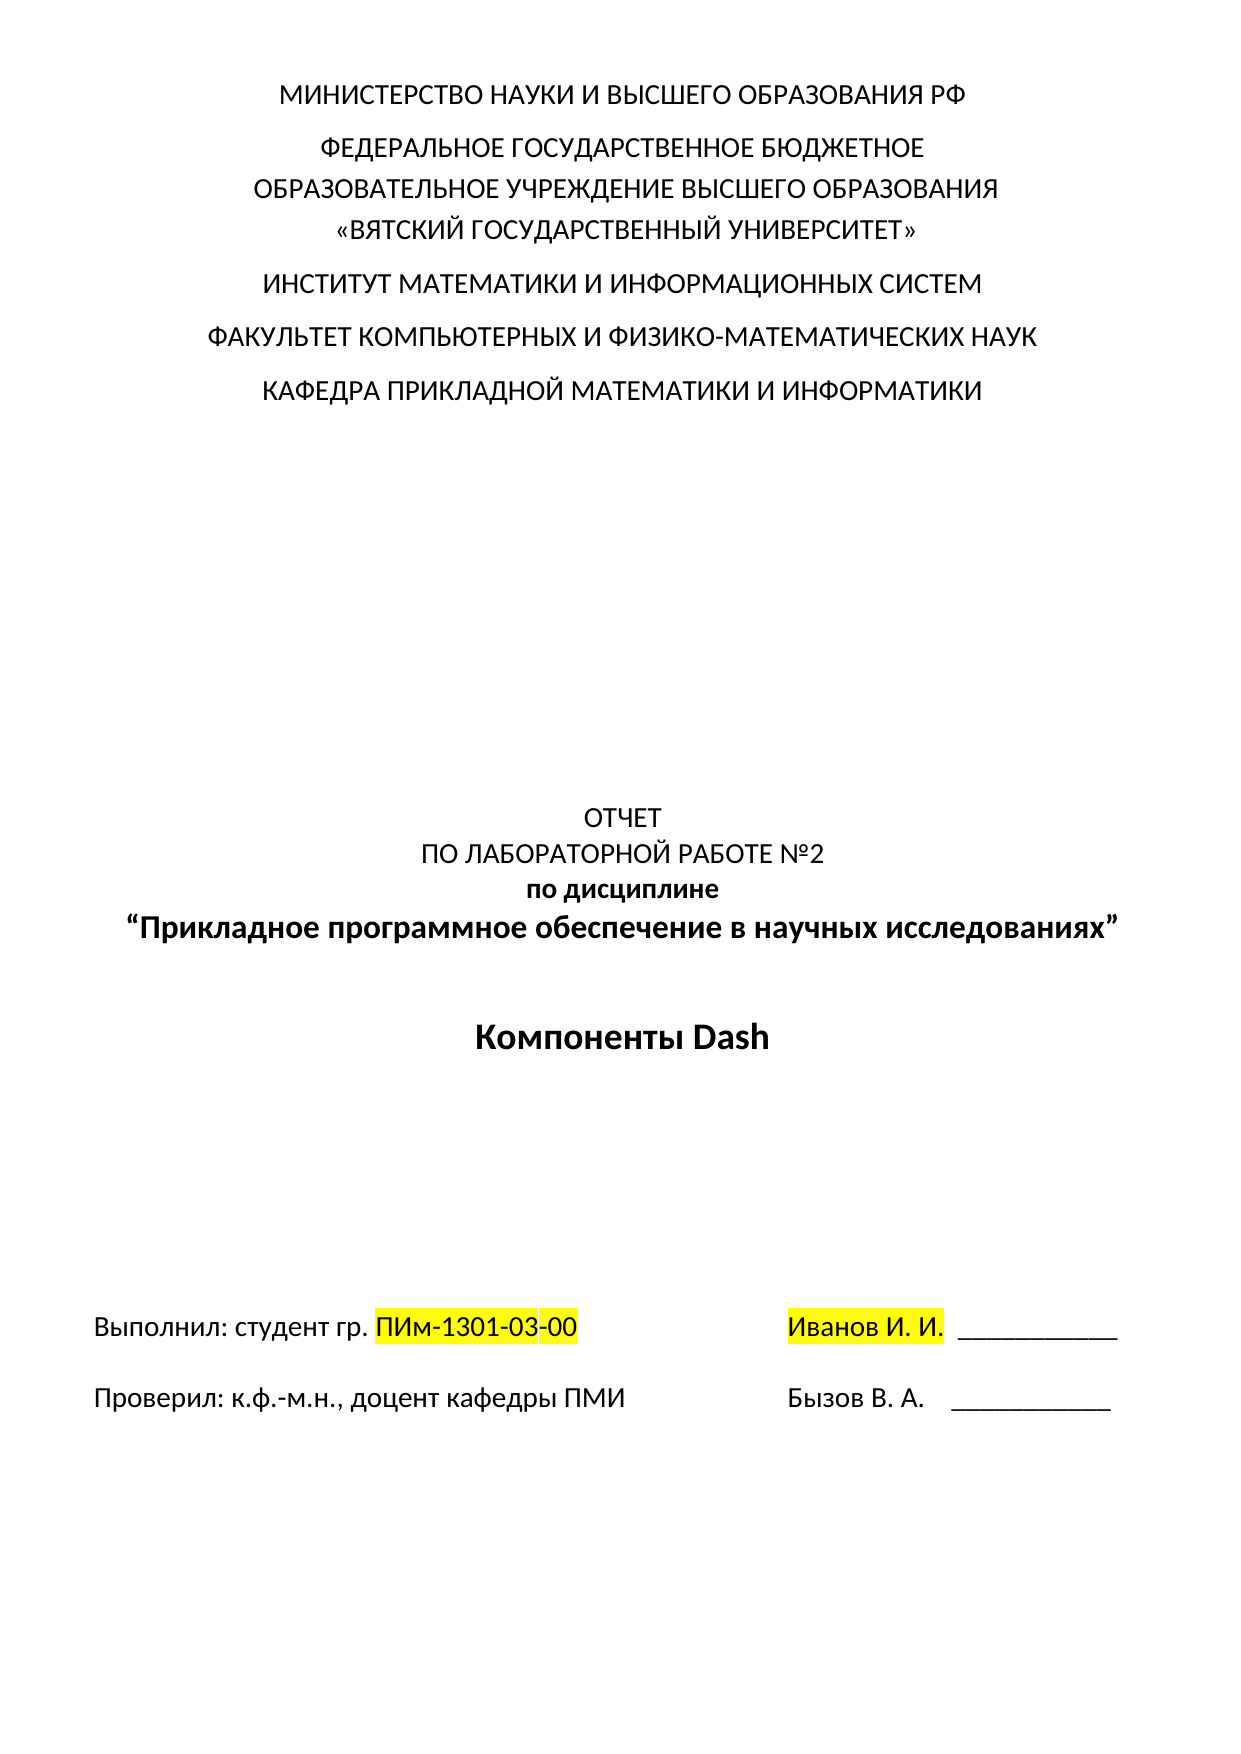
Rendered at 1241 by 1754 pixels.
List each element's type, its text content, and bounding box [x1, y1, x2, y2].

subtitle Выполнил: студент гр. ПИм-1301-03-00 Иванов И. И. ___________ [93, 1308, 1152, 1344]
subtitle МИНИСТЕРСТВО НАУКИ И ВЫСШЕГО ОБРАЗОВАНИЯ РФ [93, 75, 1152, 112]
subtitle ПО ЛАБОРАТОРНОЙ РАБОТЕ №2 [93, 835, 1152, 870]
subtitle по дисциплине [93, 870, 1152, 906]
subtitle “Прикладное программное обеспечение в научных исследованиях” [93, 906, 1152, 947]
subtitle Проверил: к.ф.-м.н., доцент кафедры ПМИ Бызов В. А. ___________ [93, 1379, 1152, 1415]
subtitle ОТЧЕТ [93, 799, 1152, 835]
subtitle КАФЕДРА ПРИКЛАДНОЙ МАТЕМАТИКИ И ИНФОРМАТИКИ [93, 372, 1152, 407]
subtitle ФАКУЛЬТЕТ КОМПЬЮТЕРНЫХ И ФИЗИКО-МАТЕМАТИЧЕСКИХ НАУК [93, 318, 1152, 354]
subtitle Компоненты Dash [93, 1013, 1152, 1059]
subtitle ИНСТИТУТ МАТЕМАТИКИ И ИНФОРМАЦИОННЫХ СИСТЕМ [93, 265, 1152, 300]
subtitle ФЕДЕРАЛЬНОЕ ГОСУДАРСТВЕННОЕ БЮДЖЕТНОЕ ОБРАЗОВАТЕЛЬНОЕ УЧРЕЖДЕНИЕ ВЫСШЕГО ОБРАЗОВАНИЯ «ВЯТСКИЙ ГОСУДАРСТВЕННЫЙ УНИВЕРСИТЕТ» [93, 129, 1152, 247]
